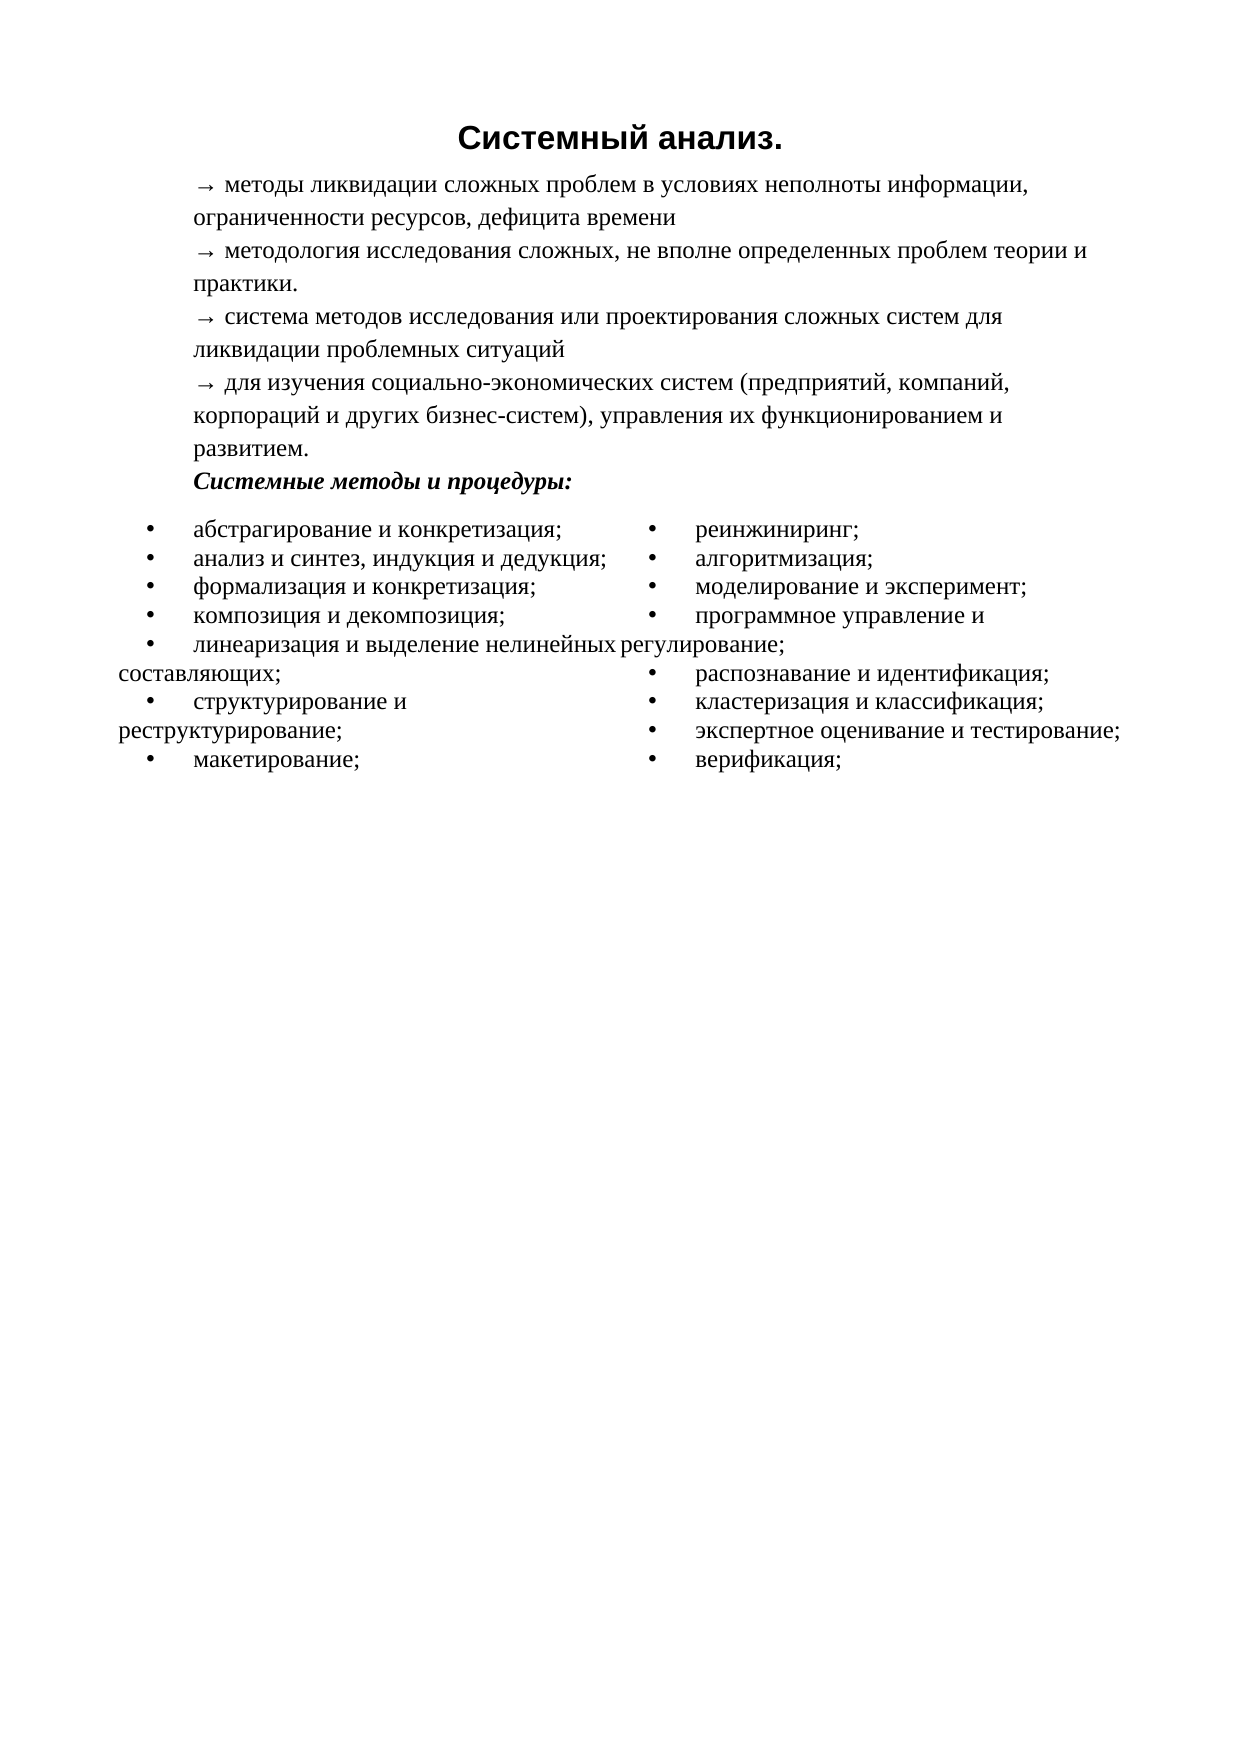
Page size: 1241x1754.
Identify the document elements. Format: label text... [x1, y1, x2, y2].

list линеаризация и выделение нелинейных составляющих; [118, 629, 620, 686]
list реинжиниринг; [620, 514, 1122, 543]
list верификация; [620, 744, 1122, 773]
list программное управление и регулирование; [620, 600, 1122, 658]
list алгоритмизация; [620, 543, 1122, 571]
list макетирование; [118, 744, 620, 773]
list моделирование и эксперимент; [620, 571, 1122, 600]
list кластеризация и классификация; [620, 686, 1122, 715]
list → методы ликвидации сложных проблем в условиях неполноты информации, ограниченности ресурсов, дефицита времени → методология исследования сложных, не вполне определенных проблем теории и практики. → система методов исследования или проектирования сложных систем для ликвидации проблемных ситуаций → для изучения социально-экономических систем (предприятий, компаний, корпораций и других бизнес-систем), управления их функционированием и развитием. Системные методы и процедуры: [156, 169, 1122, 495]
list формализация и конкретизация; [118, 571, 620, 600]
list экспертное оценивание и тестирование; [620, 715, 1122, 744]
subtitle Системный анализ. [118, 118, 1122, 157]
list анализ и синтез, индукция и дедукция; [118, 543, 620, 571]
list абстрагирование и конкретизация; [118, 514, 620, 543]
list структурирование и реструктурирование; [118, 686, 620, 744]
list композиция и декомпозиция; [118, 600, 620, 629]
list распознавание и идентификация; [620, 658, 1122, 686]
